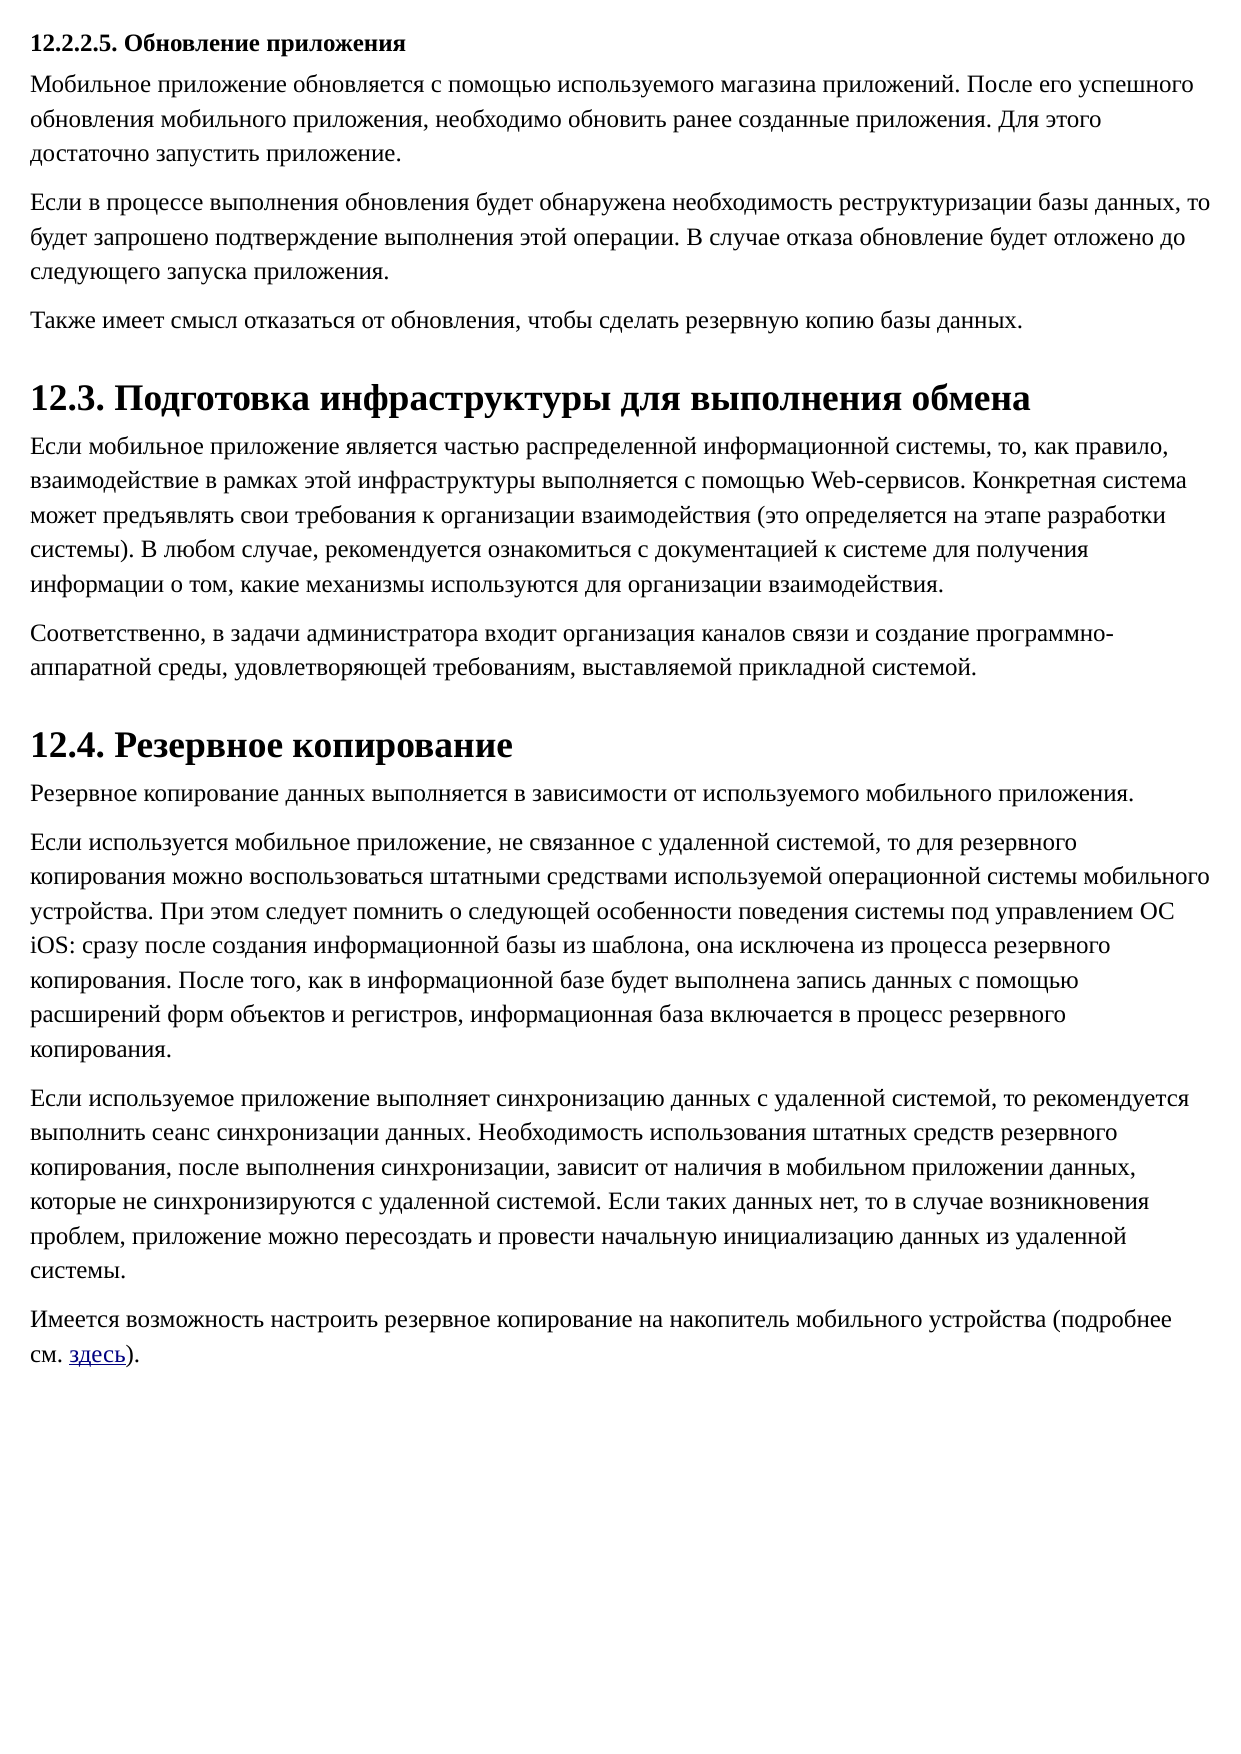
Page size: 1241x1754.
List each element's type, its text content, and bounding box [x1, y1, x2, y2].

text Резервное копирование данных выполняется в зависимости от используемого мобильного приложения. [30, 778, 1211, 807]
text Если мобильное приложение является частью распределенной информационной системы, то, как правило, взаимодействие в рамках этой инфраструктуры выполняется с помощью Web-сервисов. Конкретная система может предъявлять свои требования к организации взаимодействия (это определяется на этапе разработки системы). В любом случае, рекомендуется ознакомиться с документацией к системе для получения информации о том, какие механизмы используются для организации взаимодействия. [30, 431, 1211, 598]
text Если используемое приложение выполняет синхронизацию данных с удаленной системой, то рекомендуется выполнить сеанс синхронизации данных. Необходимость использования штатных средств резервного копирования, после выполнения синхронизации, зависит от наличия в мобильном приложении данных, которые не синхронизируются с удаленной системой. Если таких данных нет, то в случае возникновения проблем, приложение можно пересоздать и провести начальную инициализацию данных из удаленной системы. [30, 1083, 1211, 1284]
text Имеется возможность настроить резервное копирование на накопитель мобильного устройства (подробнее см. здесь). [30, 1304, 1211, 1368]
subtitle 12.2.2.5. Обновление приложения [30, 28, 1211, 57]
text Также имеет смысл отказаться от обновления, чтобы сделать резервную копию базы данных. [30, 305, 1211, 334]
text Соответственно, в задачи администратора входит организация каналов связи и создание программно-аппаратной среды, удовлетворяющей требованиям, выставляемой прикладной системой. [30, 618, 1211, 681]
subtitle 12.4. Резервное копирование [30, 722, 1211, 765]
text Если в процессе выполнения обновления будет обнаружена необходимость реструктуризации базы данных, то будет запрошено подтверждение выполнения этой операции. В случае отказа обновление будет отложено до следующего запуска приложения. [30, 187, 1211, 285]
text Если используется мобильное приложение, не связанное с удаленной системой, то для резервного копирования можно воспользоваться штатными средствами используемой операционной системы мобильного устройства. При этом следует помнить о следующей особенности поведения системы под управлением ОС iOS: сразу после создания информационной базы из шаблона, она исключена из процесса резервного копирования. После того, как в информационной базе будет выполнена запись данных с помощью расширений форм объектов и регистров, информационная база включается в процесс резервного копирования. [30, 827, 1211, 1063]
subtitle 12.3. Подготовка инфраструктуры для выполнения обмена [30, 375, 1211, 418]
text Мобильное приложение обновляется с помощью используемого магазина приложений. После его успешного обновления мобильного приложения, необходимо обновить ранее созданные приложения. Для этого достаточно запустить приложение. [30, 69, 1211, 167]
